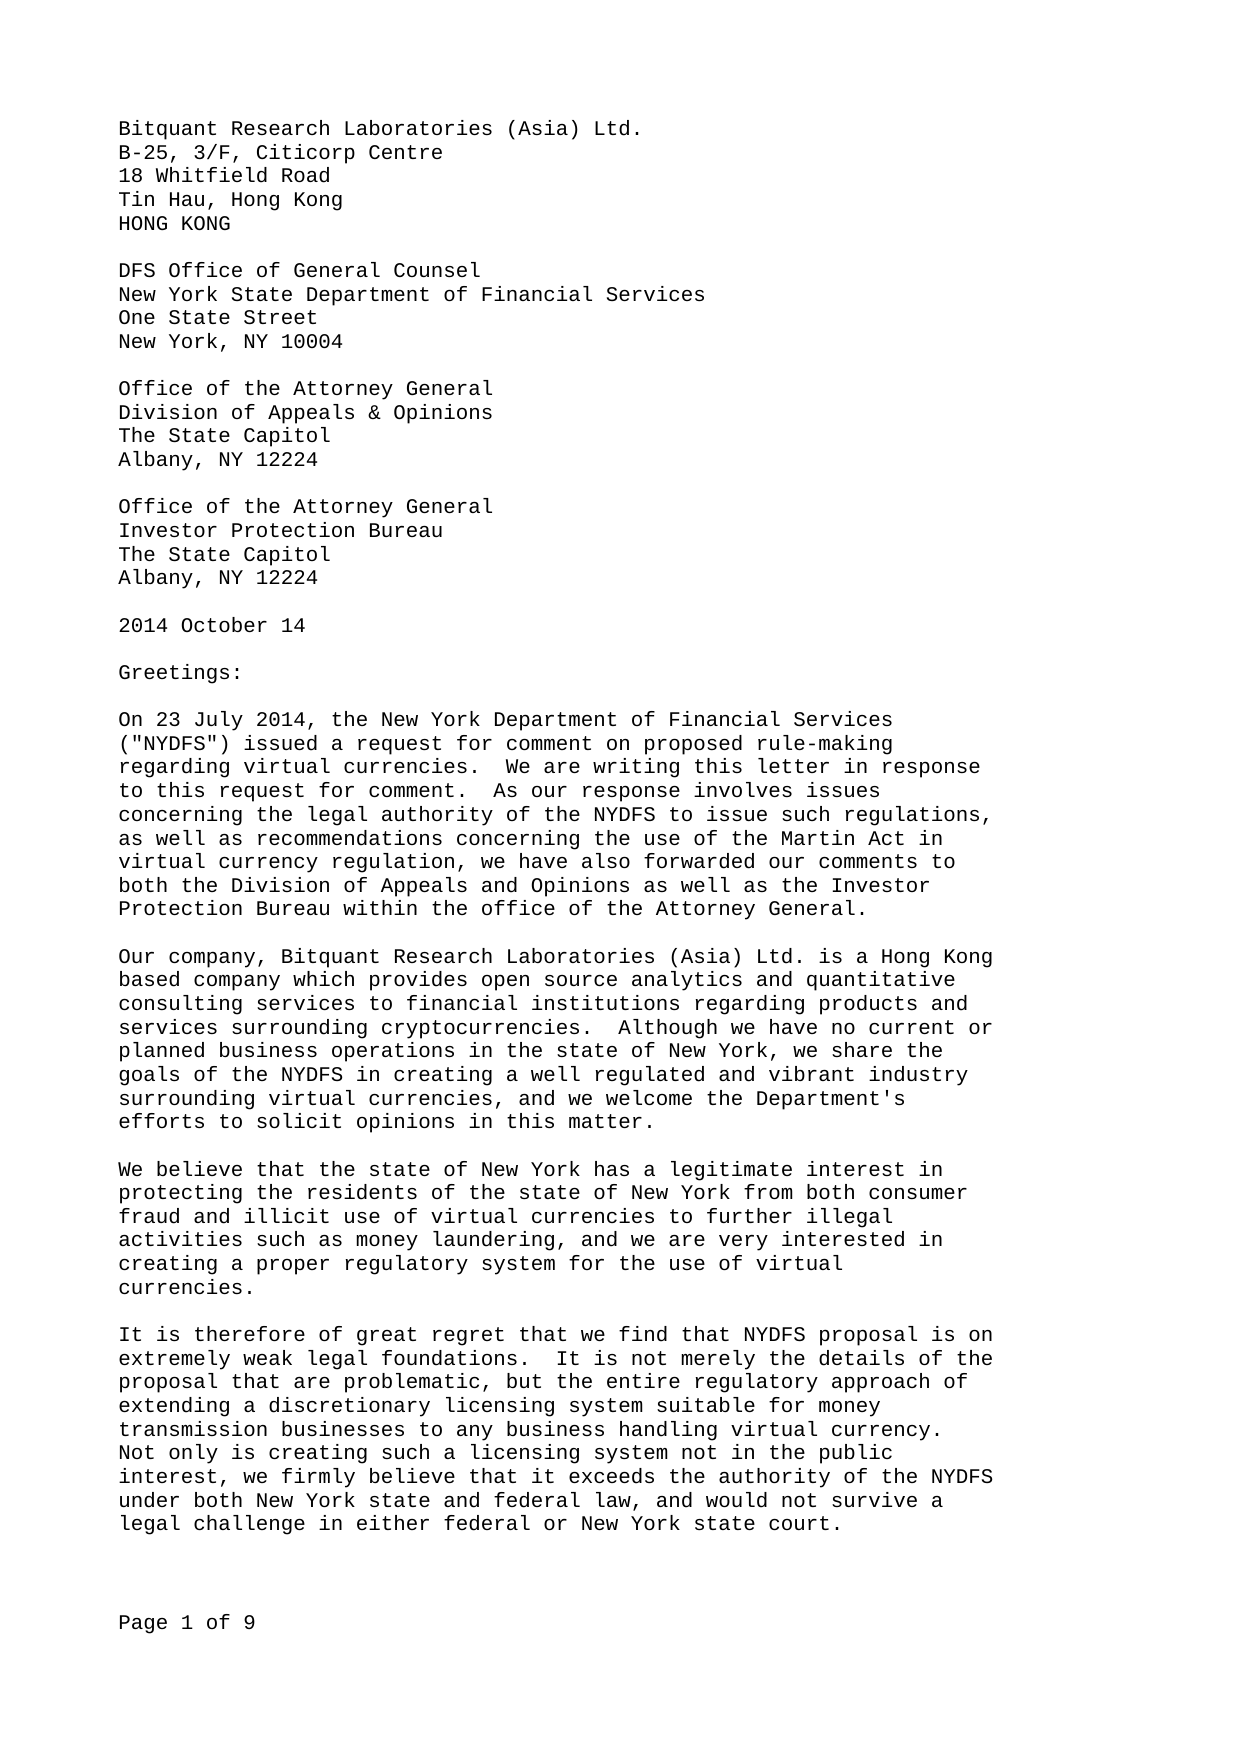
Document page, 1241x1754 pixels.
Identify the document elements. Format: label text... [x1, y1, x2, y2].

text We believe that the state of New York has a legitimate interest in [118, 1158, 1122, 1182]
text planned business operations in the state of New York, we share the [118, 1040, 1122, 1064]
text both the Division of Appeals and Opinions as well as the Investor [118, 875, 1122, 898]
text 18 Whitfield Road [118, 165, 1122, 189]
text Albany, NY 12224 [118, 449, 1122, 473]
text Division of Appeals & Opinions [118, 402, 1122, 426]
text legal challenge in either federal or New York state court. [118, 1513, 1122, 1537]
text Bitquant Research Laboratories (Asia) Ltd. [118, 118, 1122, 142]
text New York, NY 10004 [118, 331, 1122, 354]
text creating a proper regulatory system for the use of virtual [118, 1253, 1122, 1277]
text activities such as money laundering, and we are very interested in [118, 1229, 1122, 1253]
text DFS Office of General Counsel [118, 260, 1122, 284]
text Office of the Attorney General [118, 378, 1122, 402]
text Greetings: [118, 662, 1122, 686]
text concerning the legal authority of the NYDFS to issue such regulations, [118, 804, 1122, 827]
text transmission businesses to any business handling virtual currency. [118, 1419, 1122, 1442]
text ("NYDFS") issued a request for comment on proposed rule-making [118, 733, 1122, 757]
text extremely weak legal foundations. It is not merely the details of the [118, 1348, 1122, 1371]
text proposal that are problematic, but the entire regulatory approach of [118, 1371, 1122, 1395]
text interest, we firmly believe that it exceeds the authority of the NYDFS [118, 1466, 1122, 1489]
text The State Capitol [118, 426, 1122, 449]
text based company which provides open source analytics and quantitative [118, 969, 1122, 993]
text goals of the NYDFS in creating a well regulated and vibrant industry [118, 1064, 1122, 1088]
text HONG KONG [118, 213, 1122, 236]
text services surrounding cryptocurrencies. Although we have no current or [118, 1017, 1122, 1040]
text surrounding virtual currencies, and we welcome the Department's [118, 1088, 1122, 1111]
text B-25, 3/F, Citicorp Centre [118, 142, 1122, 165]
text as well as recommendations concerning the use of the Martin Act in [118, 827, 1122, 851]
text On 23 July 2014, the New York Department of Financial Services [118, 709, 1122, 733]
text virtual currency regulation, we have also forwarded our comments to [118, 851, 1122, 875]
text Office of the Attorney General [118, 496, 1122, 520]
text fraud and illicit use of virtual currencies to further illegal [118, 1206, 1122, 1229]
text Tin Hau, Hong Kong [118, 189, 1122, 213]
text protecting the residents of the state of New York from both consumer [118, 1182, 1122, 1206]
text consulting services to financial institutions regarding products and [118, 993, 1122, 1017]
text 2014 October 14 [118, 615, 1122, 638]
text Not only is creating such a licensing system not in the public [118, 1442, 1122, 1466]
text Albany, NY 12224 [118, 567, 1122, 591]
text One State Street [118, 307, 1122, 331]
text The State Capitol [118, 544, 1122, 567]
text to this request for comment. As our response involves issues [118, 780, 1122, 804]
text under both New York state and federal law, and would not survive a [118, 1489, 1122, 1513]
text regarding virtual currencies. We are writing this letter in response [118, 757, 1122, 780]
text It is therefore of great regret that we find that NYDFS proposal is on [118, 1324, 1122, 1348]
text efforts to solicit opinions in this matter. [118, 1111, 1122, 1135]
text Investor Protection Bureau [118, 520, 1122, 544]
text Our company, Bitquant Research Laboratories (Asia) Ltd. is a Hong Kong [118, 946, 1122, 969]
text extending a discretionary licensing system suitable for money [118, 1395, 1122, 1419]
text Protection Bureau within the office of the Attorney General. [118, 898, 1122, 922]
text currencies. [118, 1277, 1122, 1300]
text New York State Department of Financial Services [118, 284, 1122, 307]
